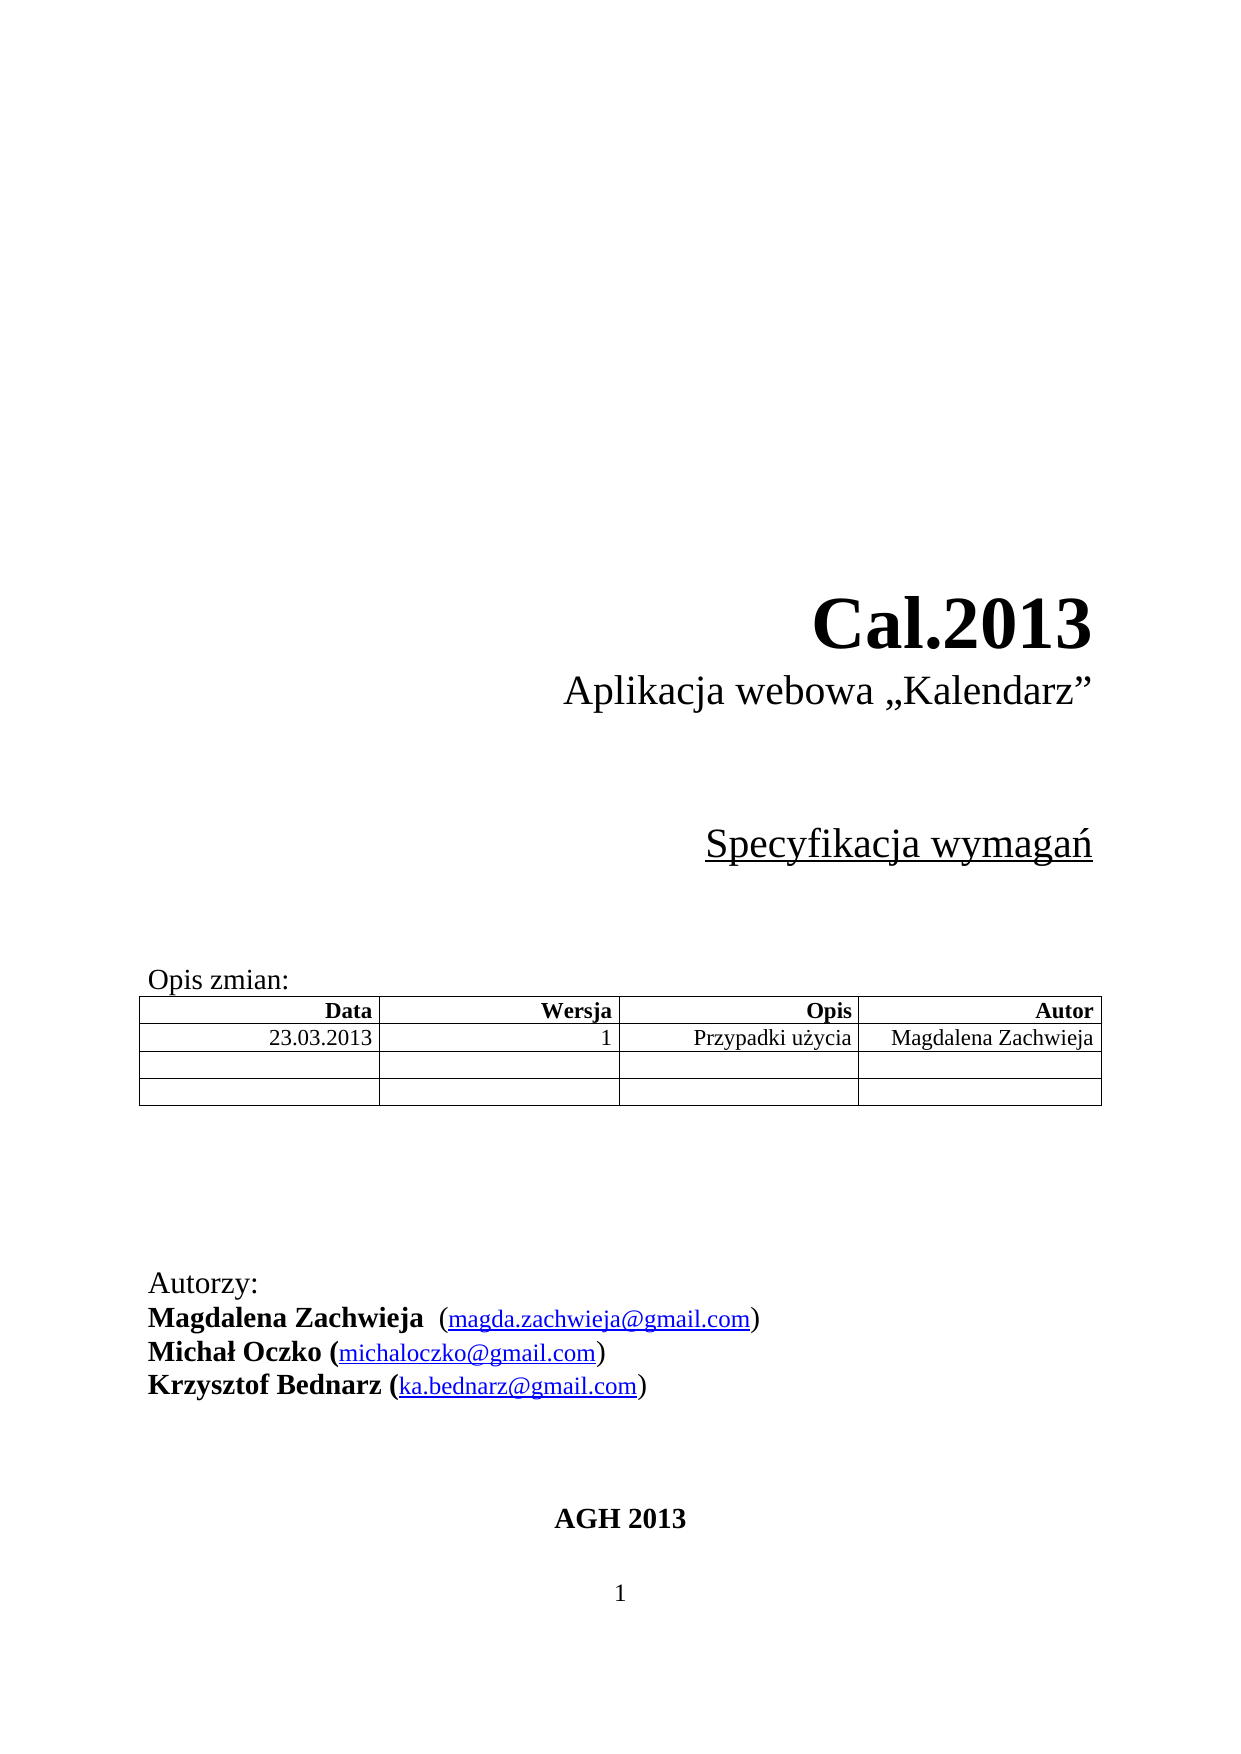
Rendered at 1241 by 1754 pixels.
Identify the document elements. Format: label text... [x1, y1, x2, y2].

text AGH 2013 [148, 1502, 1093, 1535]
table_cell [620, 1052, 858, 1078]
text Opis zmian: [148, 962, 1093, 996]
subtitle Cal.2013 [148, 579, 1093, 665]
table_cell [140, 1079, 379, 1105]
table_header Autor [859, 997, 1101, 1023]
table_cell Magdalena Zachwieja [859, 1024, 1101, 1051]
table_header Data [140, 997, 379, 1023]
table_header Opis [620, 997, 858, 1023]
text Autorzy: Magdalena Zachwieja (magda.zachwieja@gmail.com) Michał Oczko (michaloczko@gmail.com) Krzysztof Bednarz (ka.bednarz@gmail.com) [148, 1264, 1093, 1401]
table_cell 23.03.2013 [140, 1024, 379, 1051]
subtitle Aplikacja webowa „Kalendarz” [148, 665, 1093, 713]
table_cell [859, 1079, 1101, 1105]
table_cell [620, 1079, 858, 1105]
table_header Wersja [380, 997, 619, 1023]
table_cell [859, 1052, 1101, 1078]
table_cell 1 [380, 1024, 619, 1051]
table_cell [380, 1052, 619, 1078]
table_cell [140, 1052, 379, 1078]
table_cell Przypadki użycia [620, 1024, 858, 1051]
subtitle Specyfikacja wymagań [148, 818, 1093, 866]
table_cell [380, 1079, 619, 1105]
